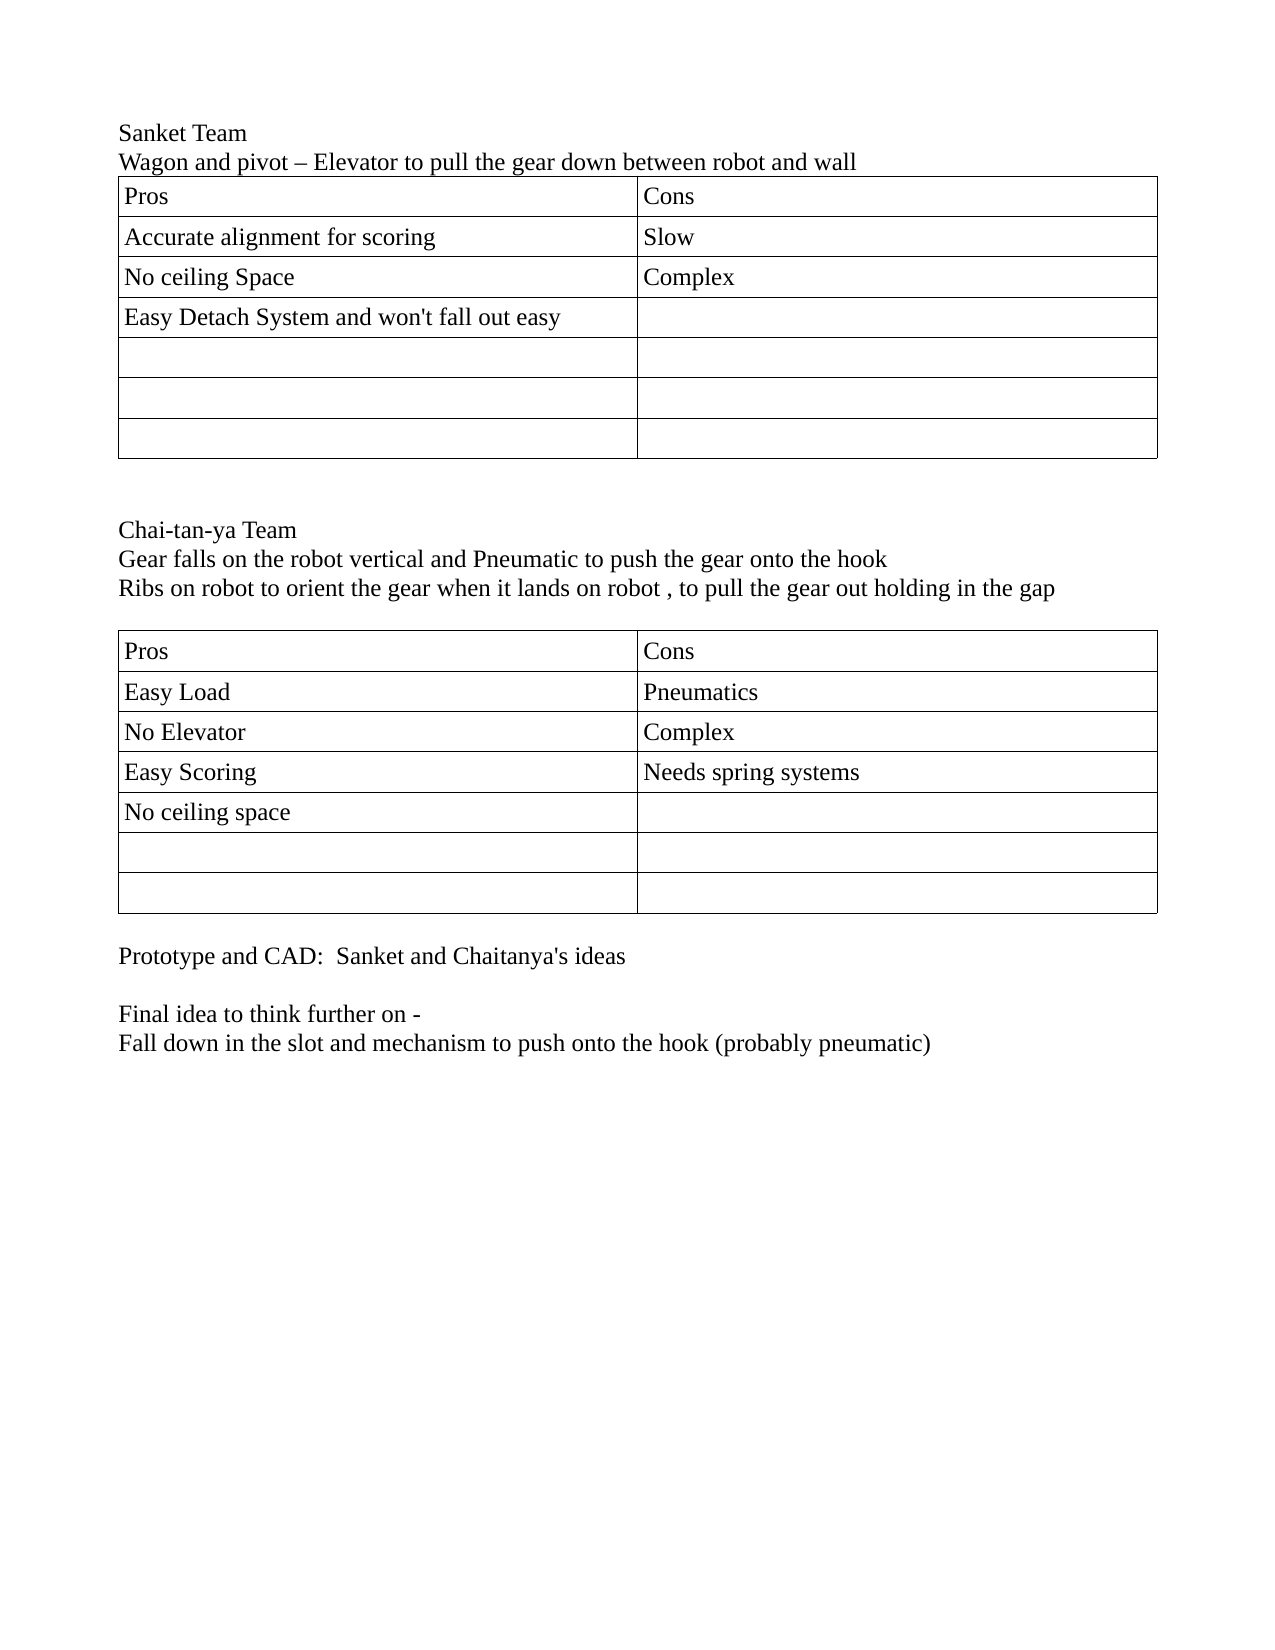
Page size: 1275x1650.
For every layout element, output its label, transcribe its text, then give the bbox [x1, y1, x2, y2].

table_header Pros [119, 177, 637, 216]
table_cell Easy Detach System and won't fall out easy [119, 298, 637, 337]
text Prototype and CAD: Sanket and Chaitanya's ideas [118, 941, 1157, 970]
table_header Cons [638, 631, 1157, 671]
table_cell Accurate alignment for scoring [119, 217, 637, 256]
table_cell [638, 298, 1157, 337]
text Sanket Team [118, 118, 1157, 147]
table_cell Needs spring systems [638, 752, 1157, 792]
table_cell [119, 419, 637, 458]
table_cell [119, 338, 637, 377]
table_cell Slow [638, 217, 1157, 256]
text Wagon and pivot – Elevator to pull the gear down between robot and wall [118, 147, 1157, 176]
table_cell Easy Scoring [119, 752, 637, 792]
text Final idea to think further on - [118, 999, 1157, 1028]
table_cell No Elevator [119, 712, 637, 751]
text Fall down in the slot and mechanism to push onto the hook (probably pneumatic) [118, 1028, 1157, 1056]
table_cell [638, 338, 1157, 377]
table_cell Complex [638, 712, 1157, 751]
table_cell Complex [638, 257, 1157, 297]
text Chai-tan-ya Team [118, 515, 1157, 544]
table_cell [638, 378, 1157, 417]
table_cell [638, 419, 1157, 458]
text Gear falls on the robot vertical and Pneumatic to push the gear onto the hook [118, 544, 1157, 573]
table_header Pros [119, 631, 637, 671]
table_cell [119, 378, 637, 417]
text Ribs on robot to orient the gear when it lands on robot , to pull the gear out holding in the gap [118, 573, 1157, 602]
table_cell Pneumatics [638, 672, 1157, 711]
table_cell [638, 873, 1157, 913]
table_header Cons [638, 177, 1157, 216]
table_cell [638, 793, 1157, 832]
table_cell [638, 833, 1157, 872]
table_cell No ceiling Space [119, 257, 637, 297]
table_cell [119, 873, 637, 913]
table_cell [119, 833, 637, 872]
table_cell No ceiling space [119, 793, 637, 832]
table_cell Easy Load [119, 672, 637, 711]
